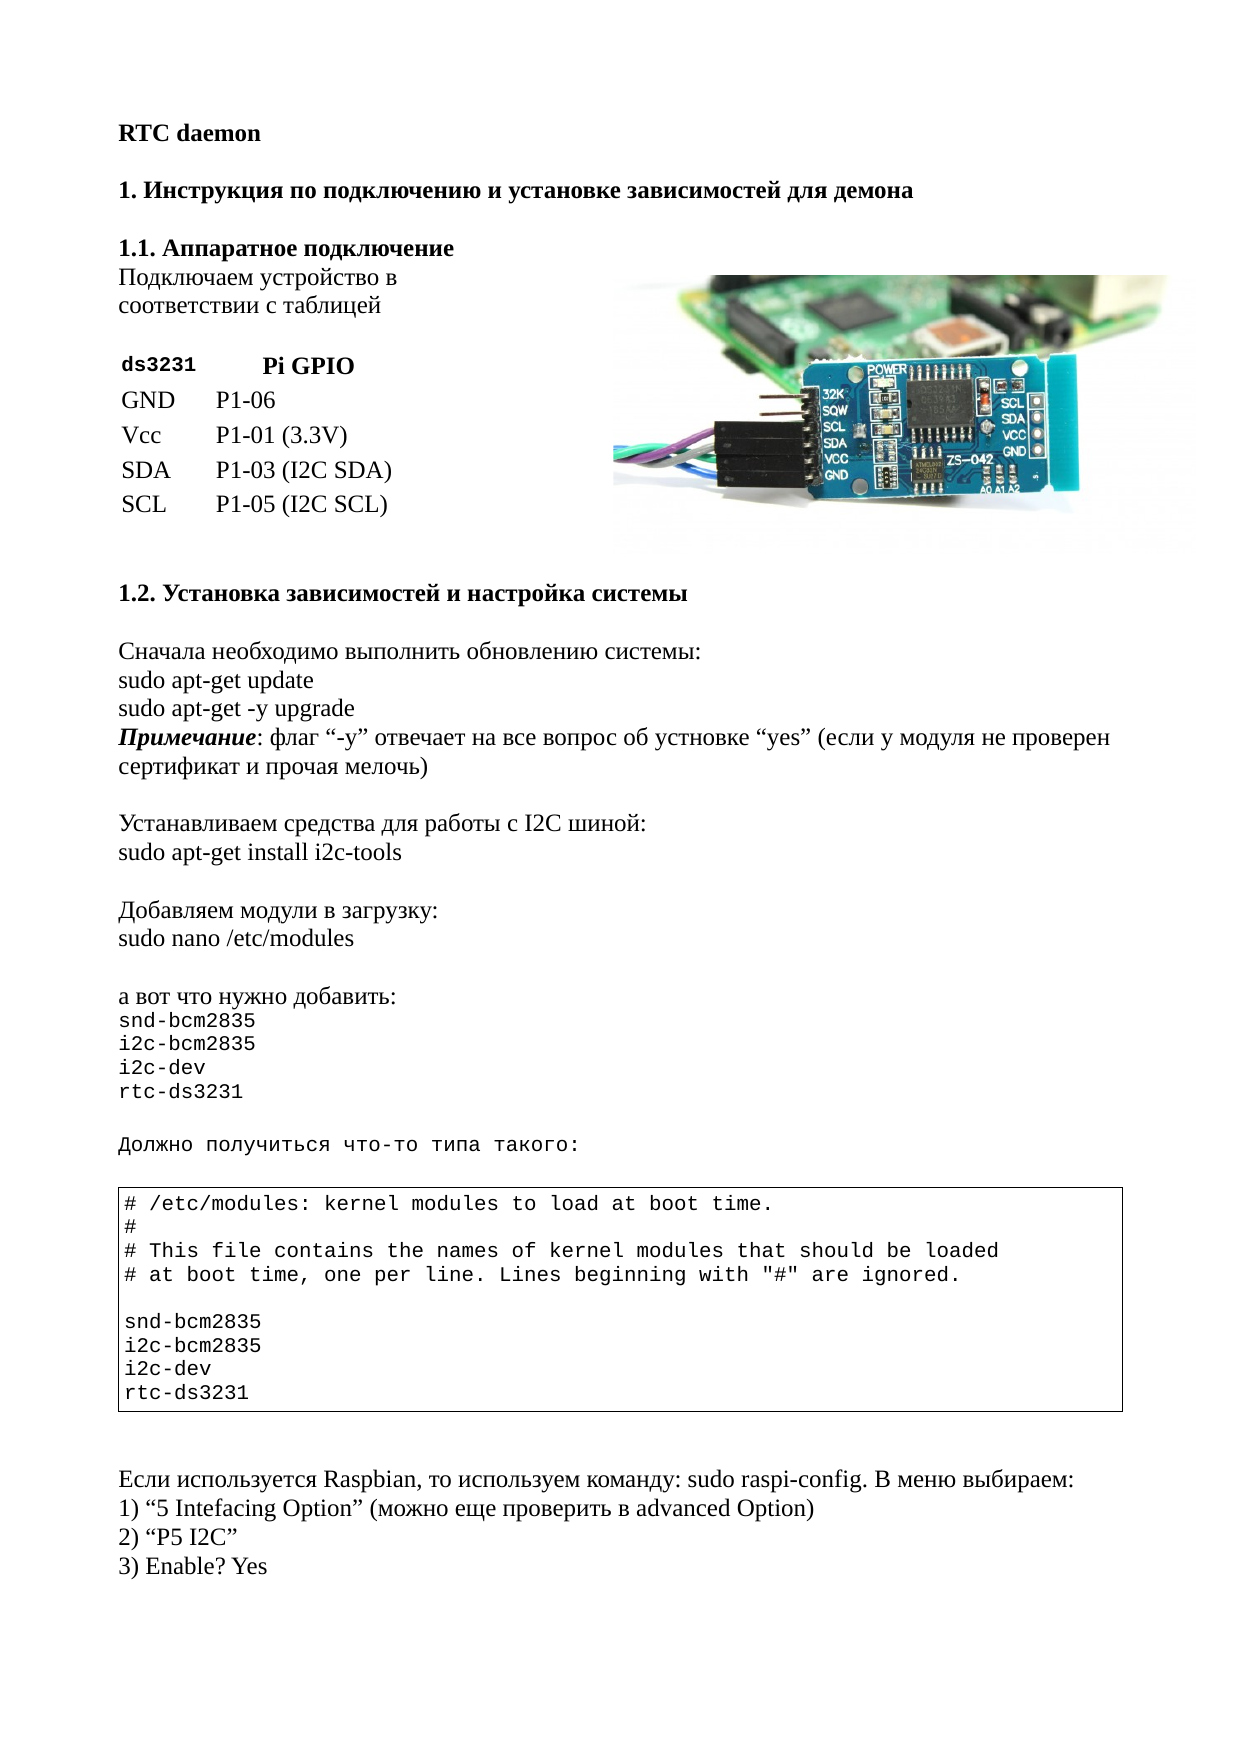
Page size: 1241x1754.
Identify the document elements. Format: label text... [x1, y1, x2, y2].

text 1.1. Аппаратное подключение [118, 233, 1122, 262]
table_cell P1-01 (3.3V) [213, 417, 404, 452]
text а вот что нужно добавить: [118, 981, 1122, 1010]
table_cell P1-05 (I2C SCL) [213, 486, 404, 521]
picture [613, 275, 1196, 554]
text sudo apt-get install i2c-tools [118, 837, 1122, 866]
table_cell SCL [118, 486, 213, 521]
text RTC daemon [118, 118, 1122, 147]
text Примечание: флаг “-y” отвечает на все вопрос об устновке “yes” (если у модуля не проверен сертификат и прочая мелочь) [118, 722, 1122, 780]
text соответствии с таблицей [118, 291, 613, 319]
text Подключаем устройство в [118, 262, 1122, 291]
text Сначала необходимо выполнить обновлению системы: [118, 636, 1122, 665]
text sudo apt-get update [118, 665, 1122, 693]
text 1. Инструкция по подключению и установке зависимостей для демона [118, 176, 1122, 204]
table_cell SDA [118, 452, 213, 486]
table_header Pi GPIO [213, 348, 404, 383]
text 3) Enable? Yes [118, 1551, 1122, 1579]
text 1.2. Установка зависимостей и настройка системы [118, 578, 1122, 607]
table_cell GND [118, 383, 213, 417]
text 1) “5 Intefacing Option” (можно еще проверить в advanced Option) [118, 1493, 1122, 1522]
table_header # /etc/modules: kernel modules to load at boot time. # # This file contains the names of kernel modules that should be loaded # at boot time, one per line. Lines beginning with "#" are ignored. snd-bcm2835 i2c-bcm2835 i2c-dev rtc-ds3231 [119, 1188, 1122, 1411]
text 2) “P5 I2C” [118, 1522, 1122, 1551]
table_cell P1-03 (I2C SDA) [213, 452, 404, 486]
table_cell P1-06 [213, 383, 404, 417]
text sudo nano /etc/modules [118, 923, 1122, 952]
text sudo apt-get -y upgrade [118, 693, 1122, 722]
table_header ds3231 [118, 348, 213, 383]
text Устанавливаем средства для работы с I2C шиной: [118, 808, 1122, 837]
text snd-bcm2835 [118, 1010, 1122, 1033]
text i2c-dev [118, 1057, 1122, 1081]
text i2c-bcm2835 [118, 1033, 1122, 1057]
text Если используется Raspbian, то используем команду: sudo raspi-config. В меню выбираем: [118, 1464, 1122, 1493]
text Должно получиться что-то типа такого: [118, 1134, 1122, 1157]
text Добавляем модули в загрузку: [118, 895, 1122, 923]
text rtc-ds3231 [118, 1081, 1122, 1104]
table_cell Vcc [118, 417, 213, 452]
